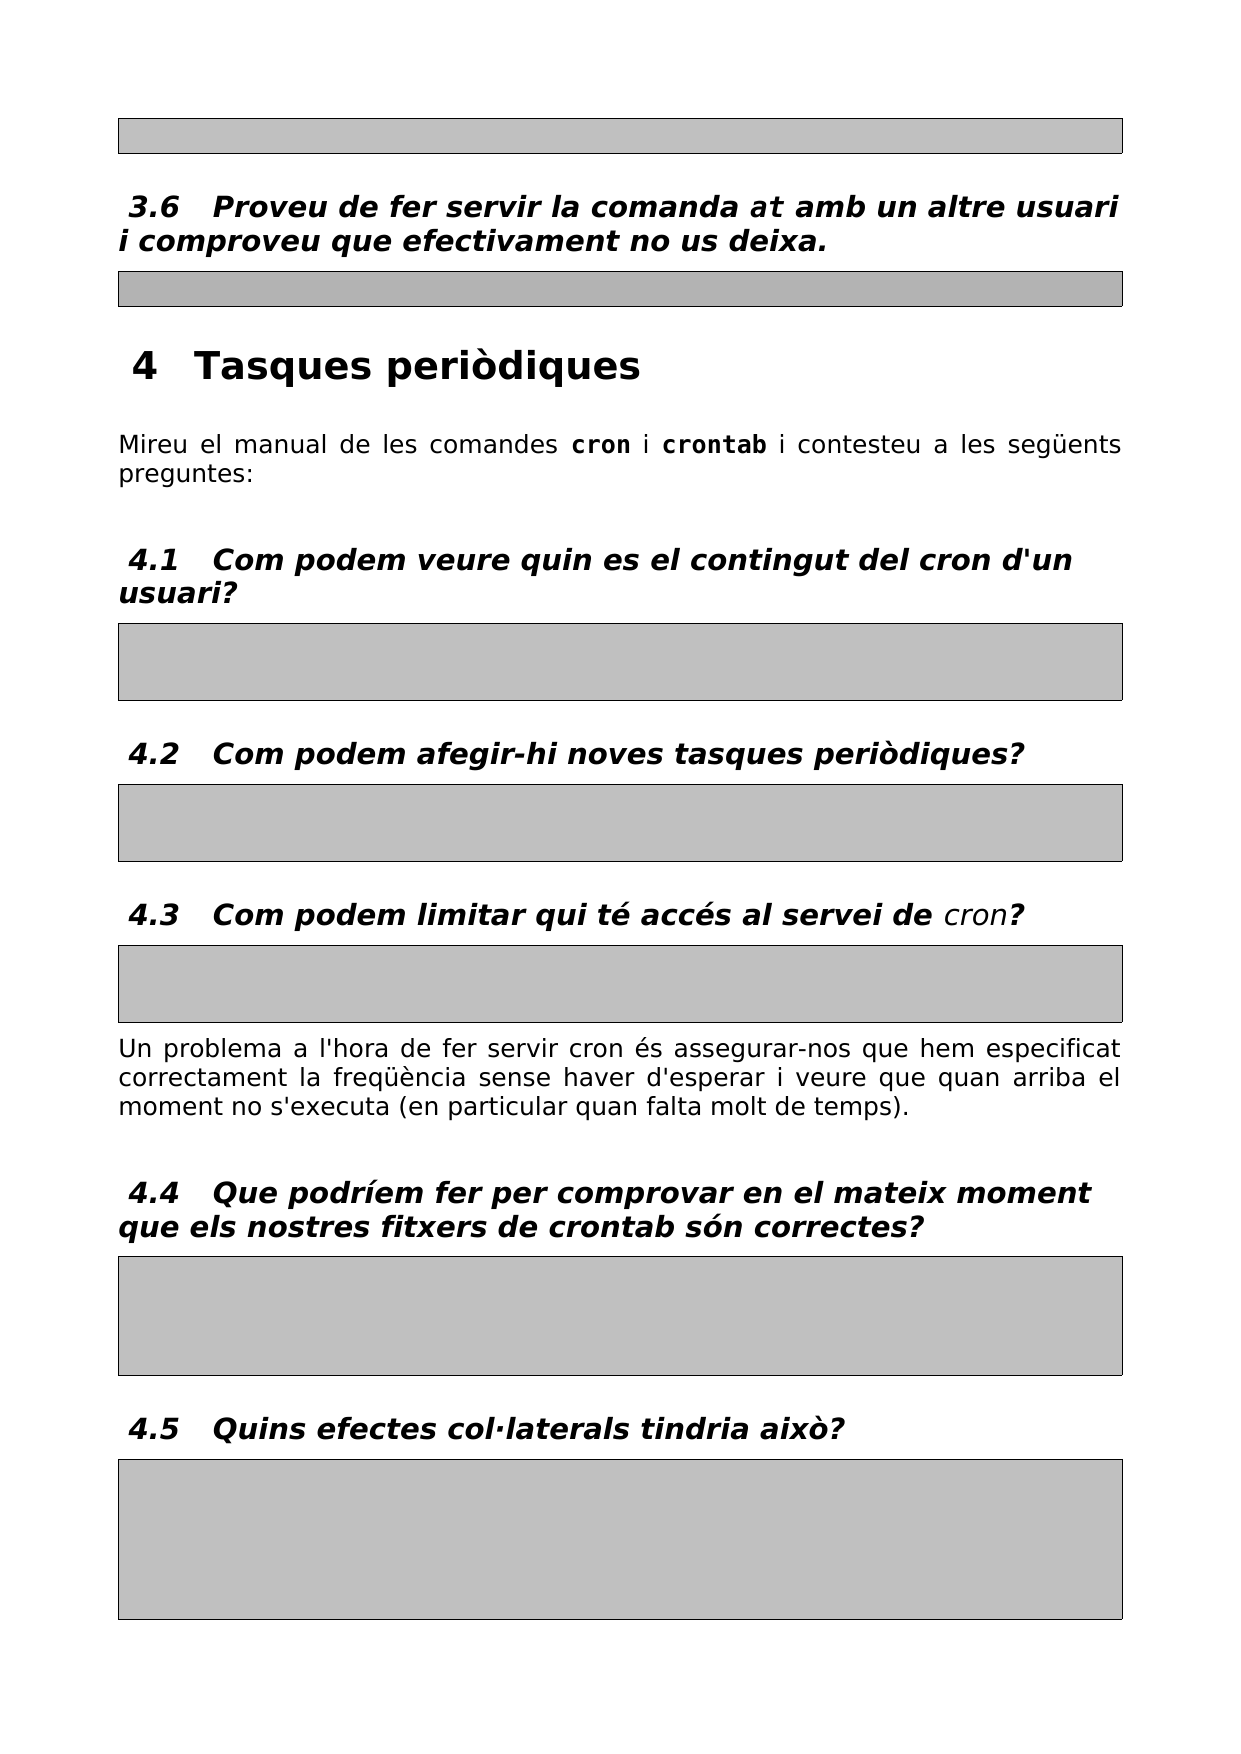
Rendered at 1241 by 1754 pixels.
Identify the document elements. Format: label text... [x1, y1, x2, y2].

text Mireu el manual de les comandes cron i crontab i contesteu a les següents preguntes: [118, 430, 1122, 489]
text Un problema a l'hora de fer servir cron és assegurar-nos que hem especificat correctament la freqüència sense haver d'esperar i veure que quan arriba el moment no s'executa (en particular quan falta molt de temps). [118, 1034, 1122, 1122]
subtitle Que podríem fer per comprovar en el mateix moment que els nostres fitxers de crontab són correctes? [118, 1176, 1122, 1244]
subtitle Quins efectes col·laterals tindria això? [118, 1412, 1122, 1446]
subtitle Tasques periòdiques [118, 344, 1122, 389]
subtitle Com podem afegir-hi noves tasques periòdiques? [118, 738, 1122, 772]
subtitle Com podem veure quin es el contingut del cron d'un usuari? [118, 543, 1122, 611]
subtitle Proveu de fer servir la comanda at amb un altre usuari i comproveu que efectivament no us deixa. [118, 191, 1122, 259]
subtitle Com podem limitar qui té accés al servei de cron? [118, 898, 1122, 932]
